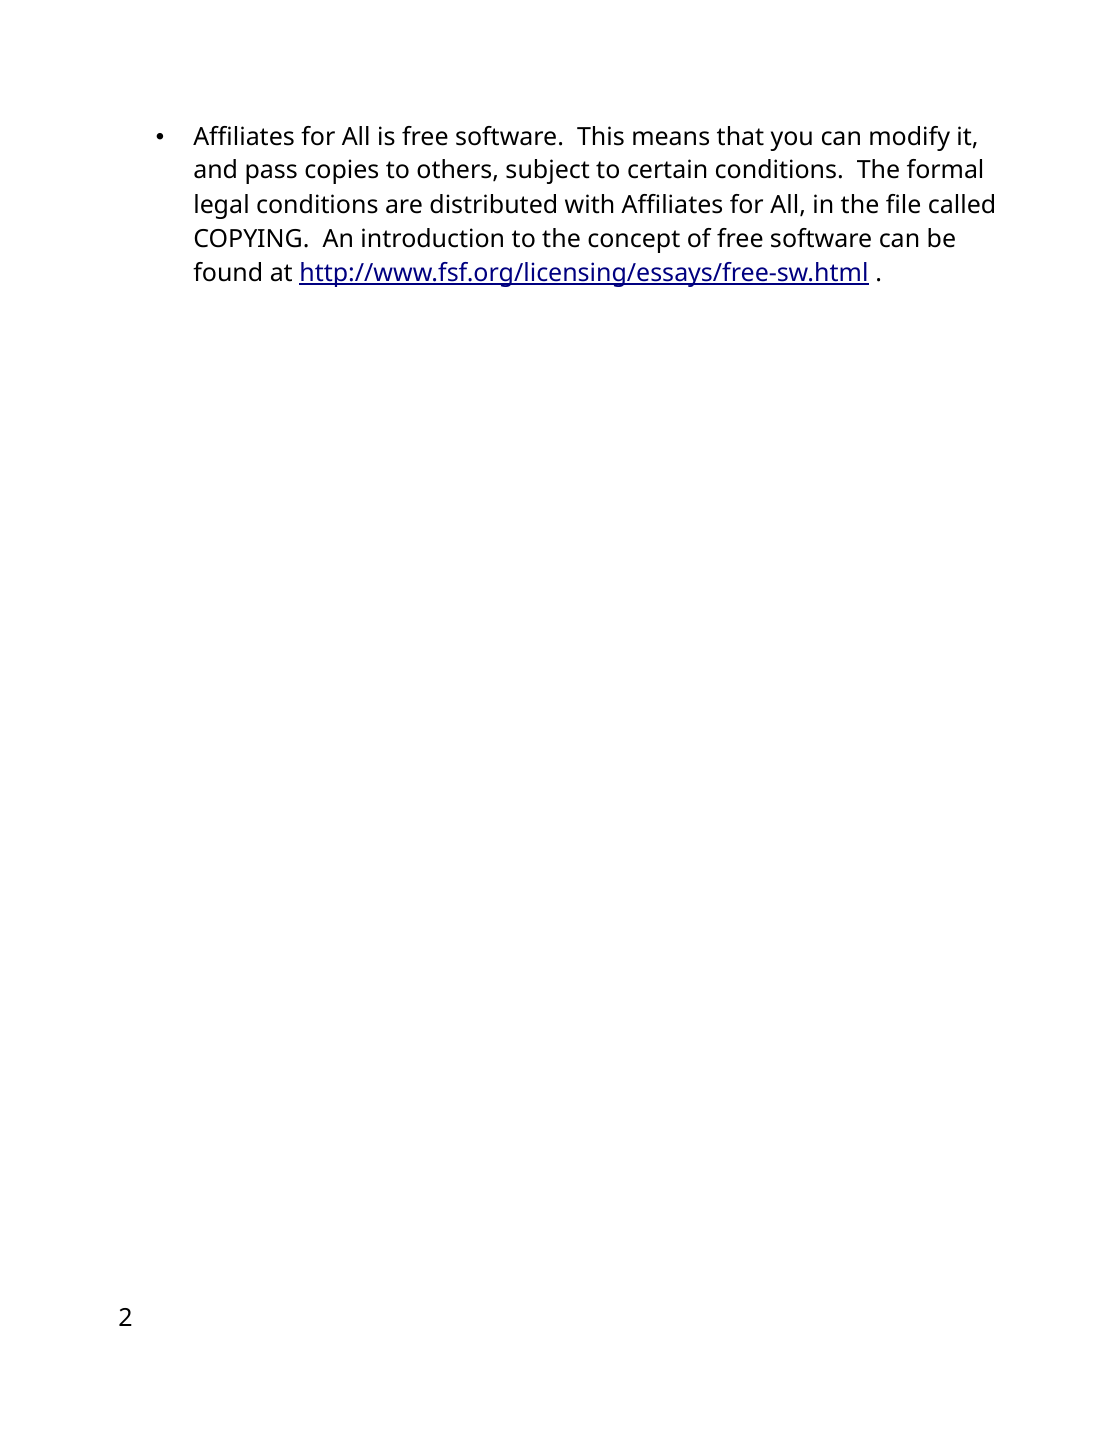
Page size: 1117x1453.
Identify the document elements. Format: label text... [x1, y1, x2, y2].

list Affiliates for All is free software. This means that you can modify it, and pass copies to others, subject to certain conditions. The formal legal conditions are distributed with Affiliates for All, in the file called COPYING. An introduction to the concept of free software can be found at http://www.fsf.org/licensing/essays/free-sw.html . [156, 118, 999, 288]
